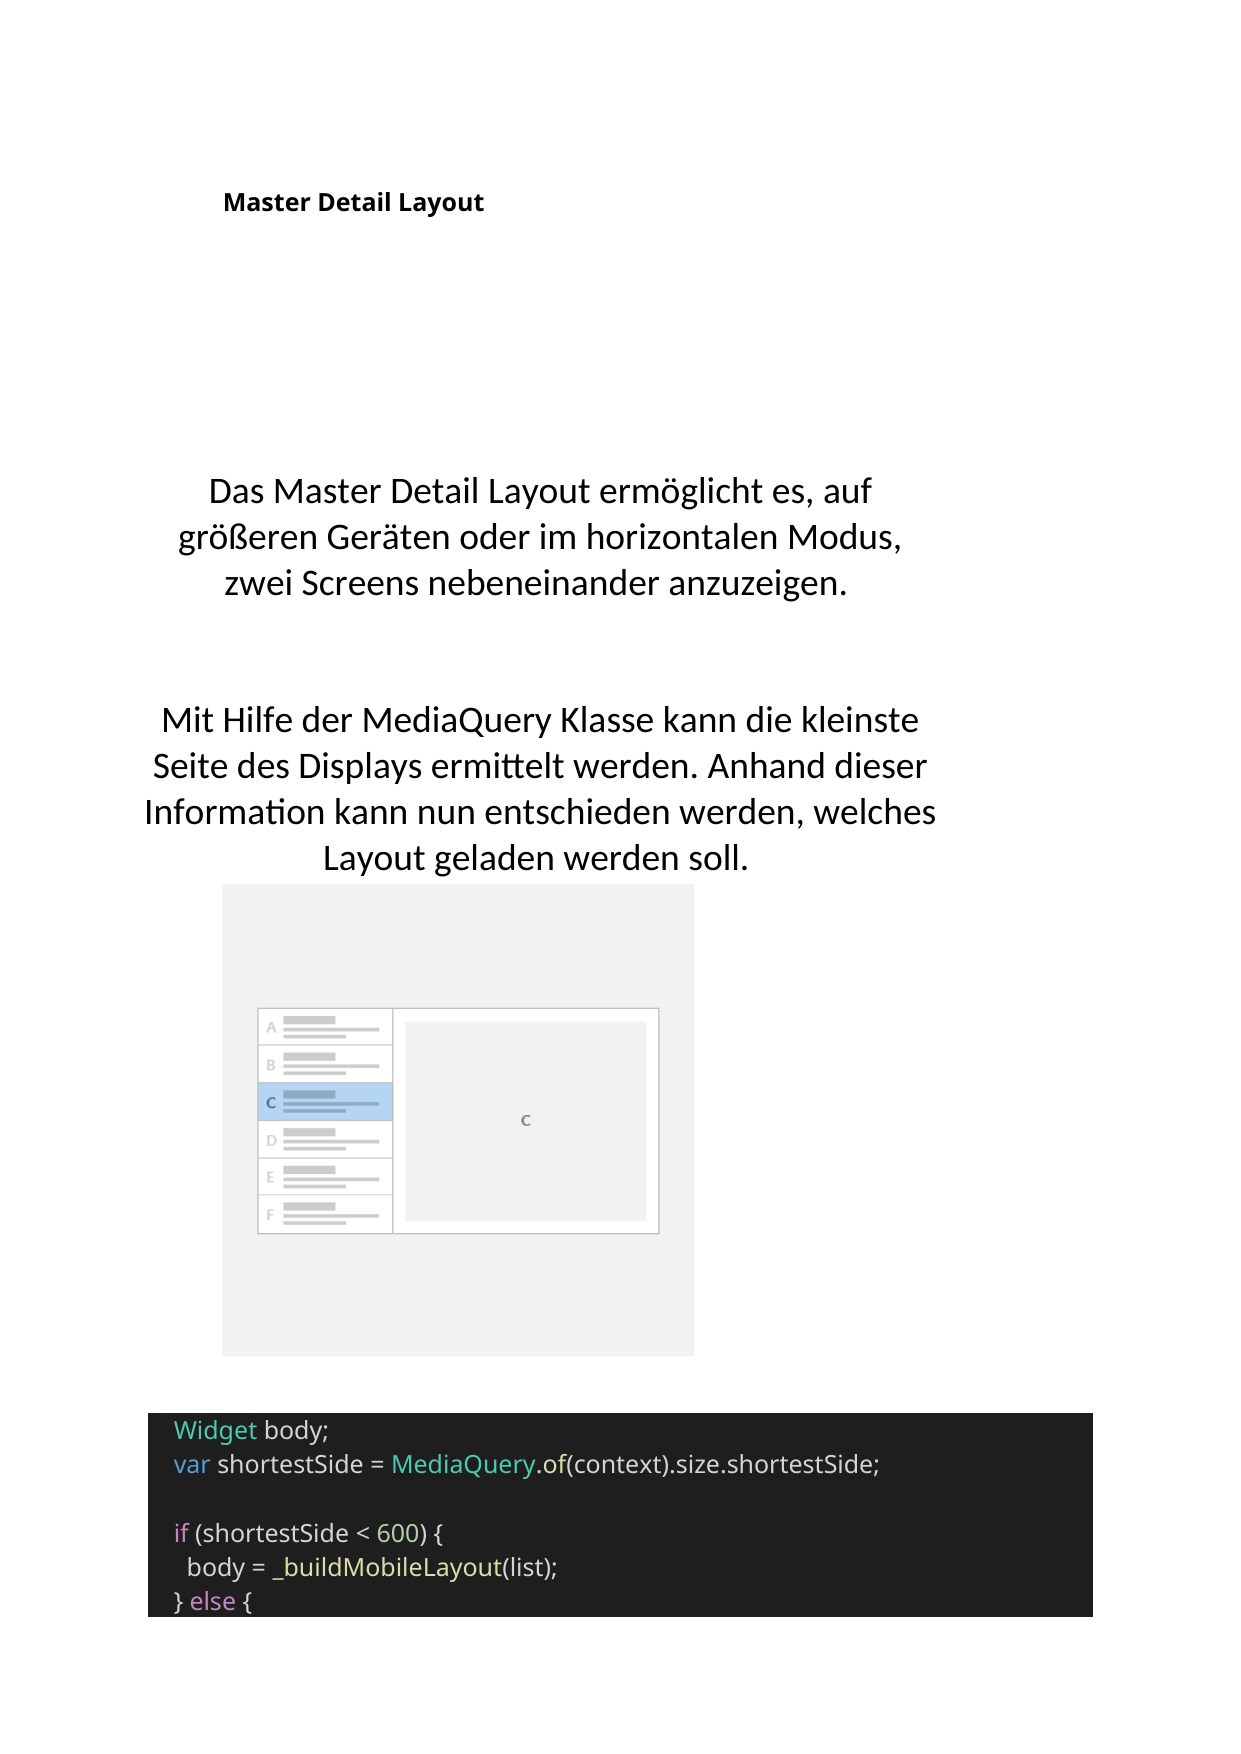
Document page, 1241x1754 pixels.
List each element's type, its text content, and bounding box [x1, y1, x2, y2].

text if (shortestSide < 600) { [148, 1515, 1093, 1549]
text body = _buildMobileLayout(list); [148, 1549, 1093, 1583]
text } else { [148, 1583, 1093, 1617]
picture [222, 884, 695, 1357]
text var shortestSide = MediaQuery.of(context).size.shortestSide; [148, 1447, 1093, 1481]
list Master Detail Layout [223, 184, 1093, 218]
text Widget body; [148, 1413, 1093, 1447]
